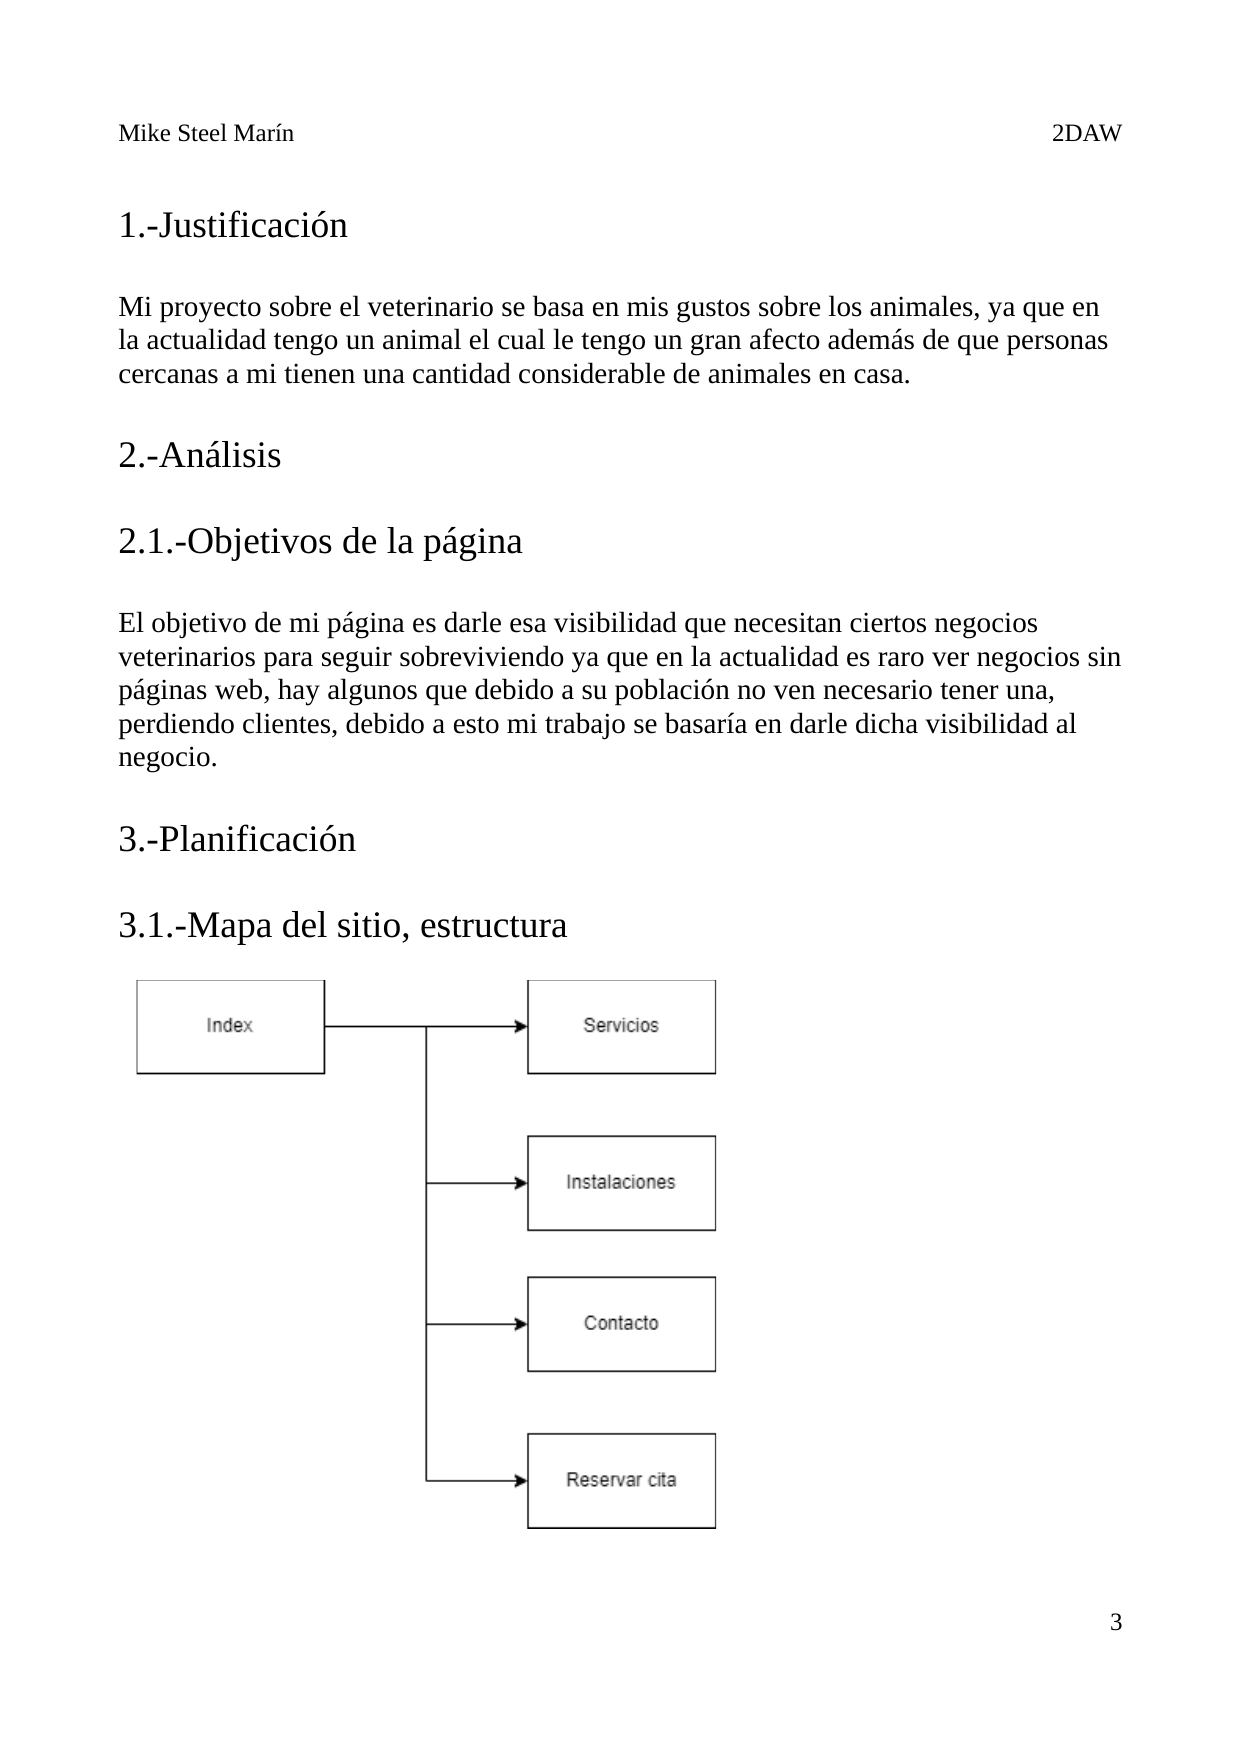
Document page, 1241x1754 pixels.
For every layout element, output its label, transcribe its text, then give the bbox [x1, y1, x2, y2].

text El objetivo de mi página es darle esa visibilidad que necesitan ciertos negocios veterinarios para seguir sobreviviendo ya que en la actualidad es raro ver negocios sin páginas web, hay algunos que debido a su población no ven necesario tener una, perdiendo clientes, debido a esto mi trabajo se basaría en darle dicha visibilidad al negocio. [118, 605, 1122, 773]
text 2.1.-Objetivos de la página [118, 519, 1122, 562]
picture [136, 980, 717, 1529]
text 3.1.-Mapa del sitio, estructura [118, 902, 1122, 945]
text 1.-Justificación [118, 203, 1122, 246]
text 3.-Planificación [118, 816, 1122, 859]
text 2.-Análisis [118, 433, 1122, 476]
text Mi proyecto sobre el veterinario se basa en mis gustos sobre los animales, ya que en la actualidad tengo un animal el cual le tengo un gran afecto además de que personas cercanas a mi tienen una cantidad considerable de animales en casa. [118, 289, 1122, 389]
